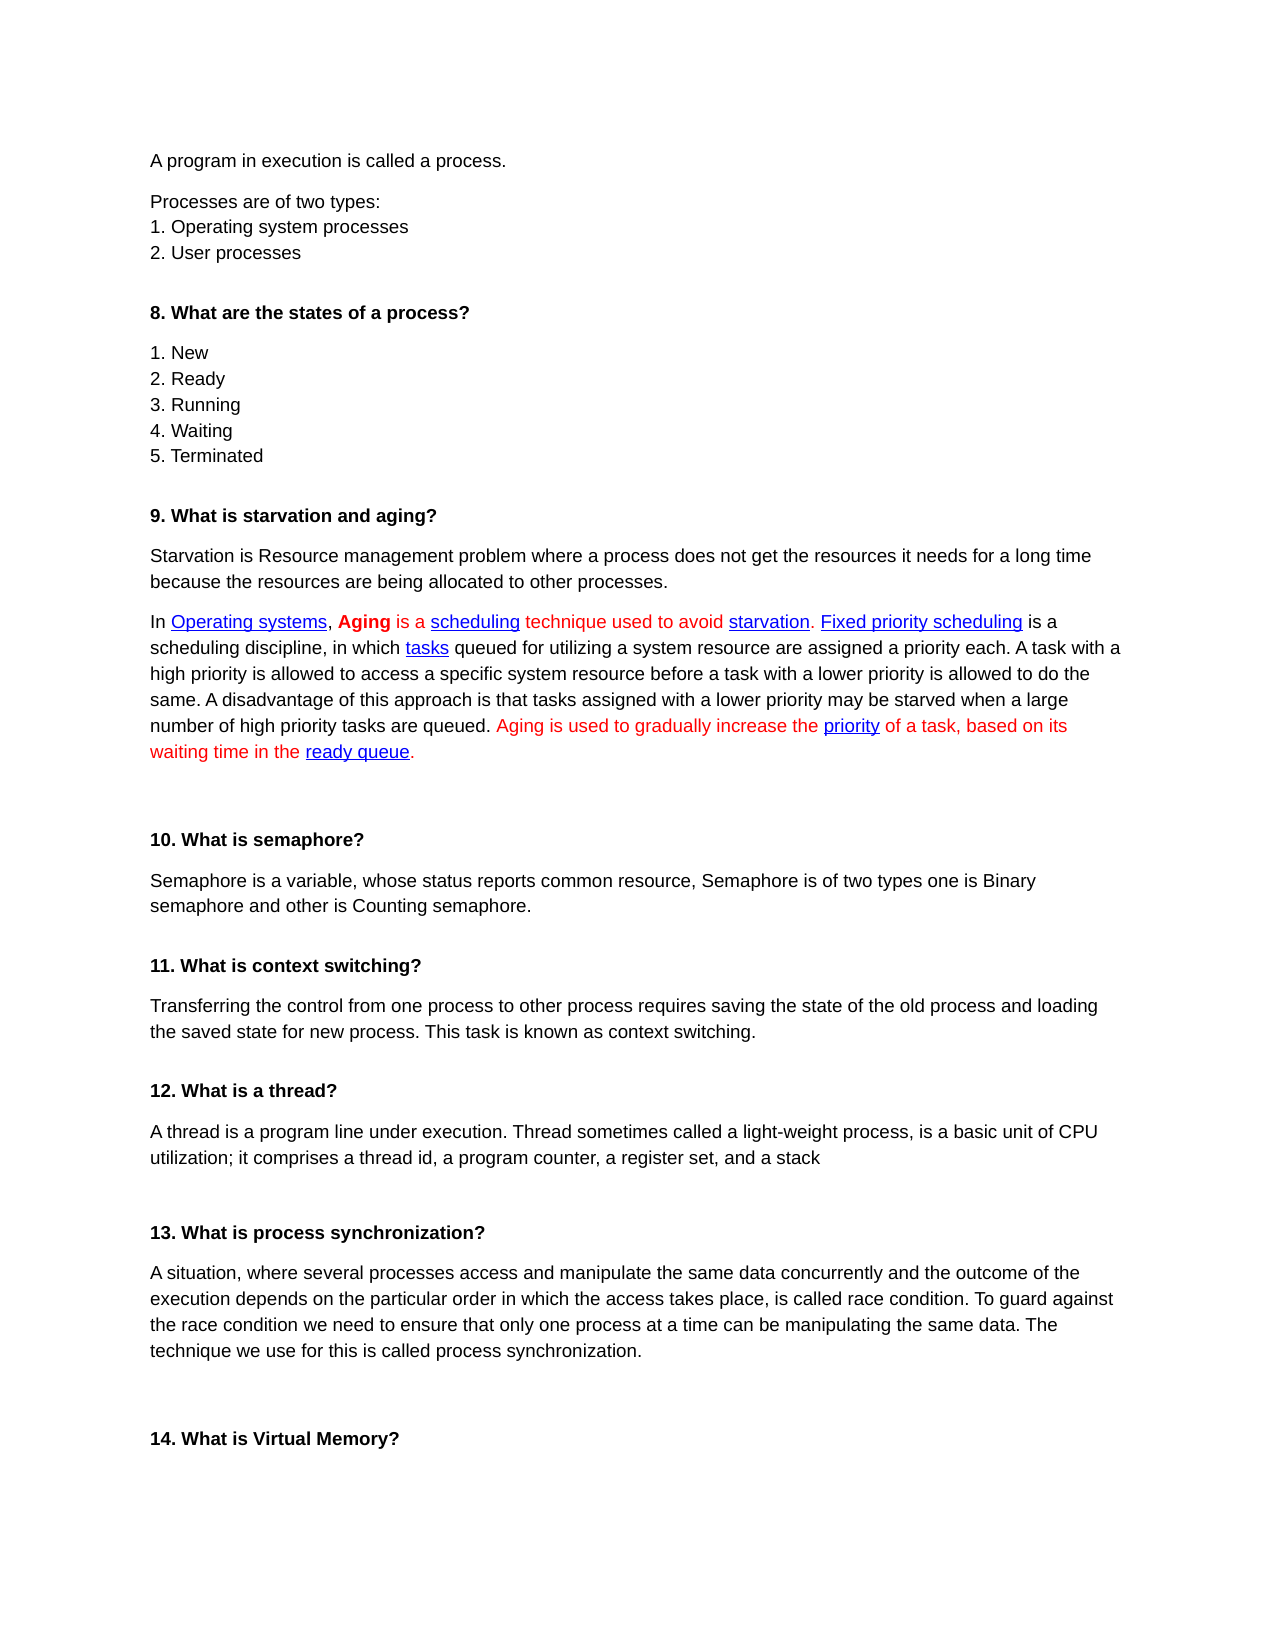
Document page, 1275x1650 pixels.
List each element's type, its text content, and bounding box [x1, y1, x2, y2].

text Processes are of two types: 1. Operating system processes 2. User processes 8. What are the states of a process? [150, 190, 1125, 323]
text Semaphore is a variable, whose status reports common resource, Semaphore is of two types one is Binary semaphore and other is Counting semaphore. 11. What is context switching? [150, 869, 1125, 976]
text Transferring the control from one process to other process requires saving the state of the old process and loading the saved state for new process. This task is known as context switching. 12. What is a thread? [150, 995, 1125, 1102]
text In Operating systems, Aging is a scheduling technique used to avoid starvation. Fixed priority scheduling is a scheduling discipline, in which tasks queued for utilizing a system resource are assigned a priority each. A task with a high priority is allowed to access a specific system resource before a task with a lower priority is allowed to do the same. A disadvantage of this approach is that tasks assigned with a lower priority may be starved when a large number of high priority tasks are queued. Aging is used to gradually increase the priority of a task, based on its waiting time in the ready queue. [150, 611, 1125, 762]
text A program in execution is called a process. [150, 150, 1125, 172]
text 13. What is process synchronization? [150, 1222, 1125, 1243]
text 1. New 2. Ready 3. Running 4. Waiting 5. Terminated 9. What is starvation and aging? [150, 342, 1125, 526]
text Starvation is Resource management problem where a process does not get the resources it needs for a long time because the resources are being allocated to other processes. [150, 545, 1125, 592]
text A thread is a program line under execution. Thread sometimes called a light-weight process, is a basic unit of CPU utilization; it comprises a thread id, a program counter, a register set, and a stack [150, 1121, 1125, 1202]
text 14. What is Virtual Memory? [150, 1428, 1125, 1450]
text 10. What is semaphore? [150, 829, 1125, 851]
text A situation, where several processes access and manipulate the same data concurrently and the outcome of the execution depends on the particular order in which the access takes place, is called race condition. To guard against the race condition we need to ensure that only one process at a time can be manipulating the same data. The technique we use for this is called process synchronization. [150, 1262, 1125, 1361]
